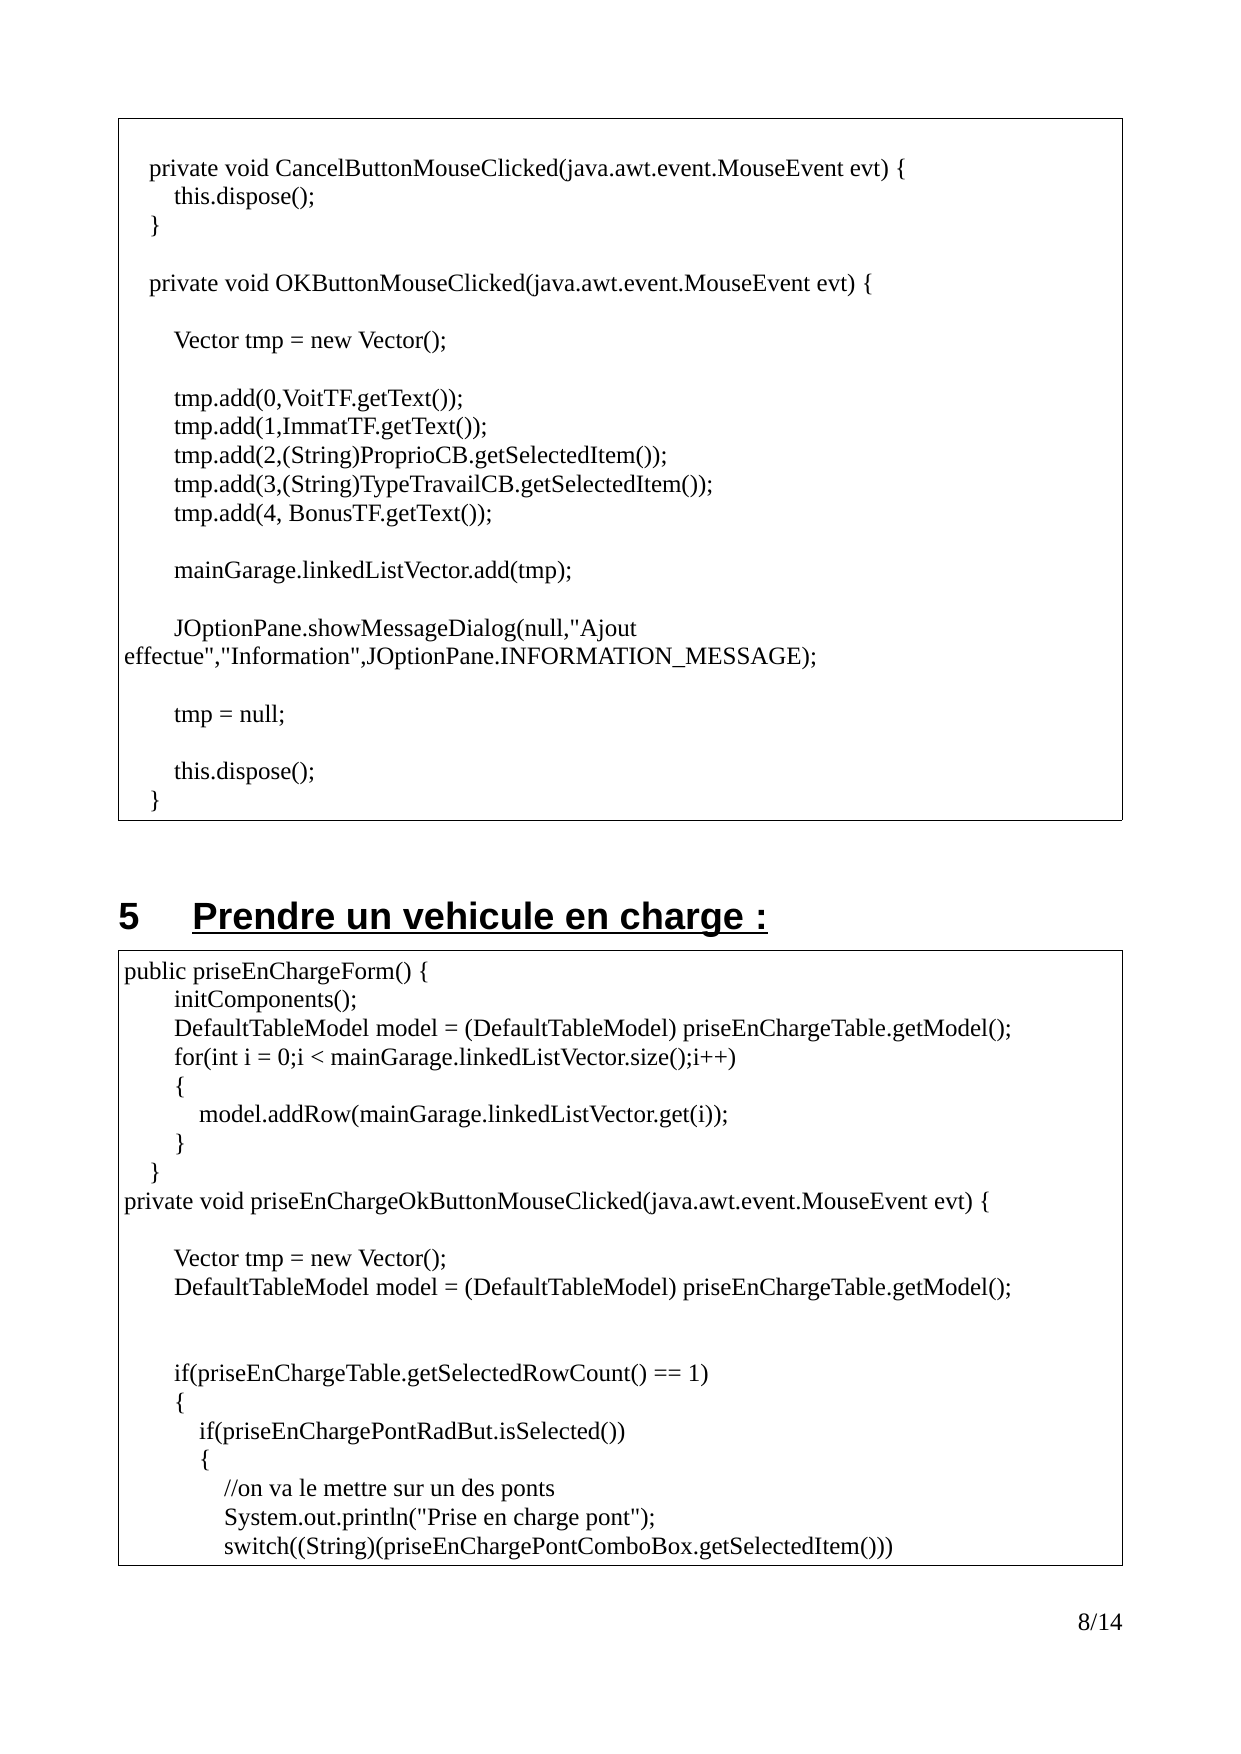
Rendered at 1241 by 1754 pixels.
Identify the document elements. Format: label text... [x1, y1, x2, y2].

table_header public priseEnChargeForm() { initComponents(); DefaultTableModel model = (DefaultTableModel) priseEnChargeTable.getModel(); for(int i = 0;i < mainGarage.linkedListVector.size();i++) { model.addRow(mainGarage.linkedListVector.get(i)); } } private void priseEnChargeOkButtonMouseClicked(java.awt.event.MouseEvent evt) { Vector tmp = new Vector(); DefaultTableModel model = (DefaultTableModel) priseEnChargeTable.getModel(); if(priseEnChargeTable.getSelectedRowCount() == 1) { if(priseEnChargePontRadBut.isSelected()) { //on va le mettre sur un des ponts System.out.println("Prise en charge pont"); switch((String)(priseEnChargePontComboBox.getSelectedItem())) [119, 951, 1122, 1565]
table_header private void CancelButtonMouseClicked(java.awt.event.MouseEvent evt) { this.dispose(); } private void OKButtonMouseClicked(java.awt.event.MouseEvent evt) { Vector tmp = new Vector(); tmp.add(0,VoitTF.getText()); tmp.add(1,ImmatTF.getText()); tmp.add(2,(String)ProprioCB.getSelectedItem()); tmp.add(3,(String)TypeTravailCB.getSelectedItem()); tmp.add(4, BonusTF.getText()); mainGarage.linkedListVector.add(tmp); JOptionPane.showMessageDialog(null,"Ajout effectue","Information",JOptionPane.INFORMATION_MESSAGE); tmp = null; this.dispose(); } [119, 119, 1122, 820]
subtitle Prendre un vehicule en charge : [118, 894, 1122, 937]
